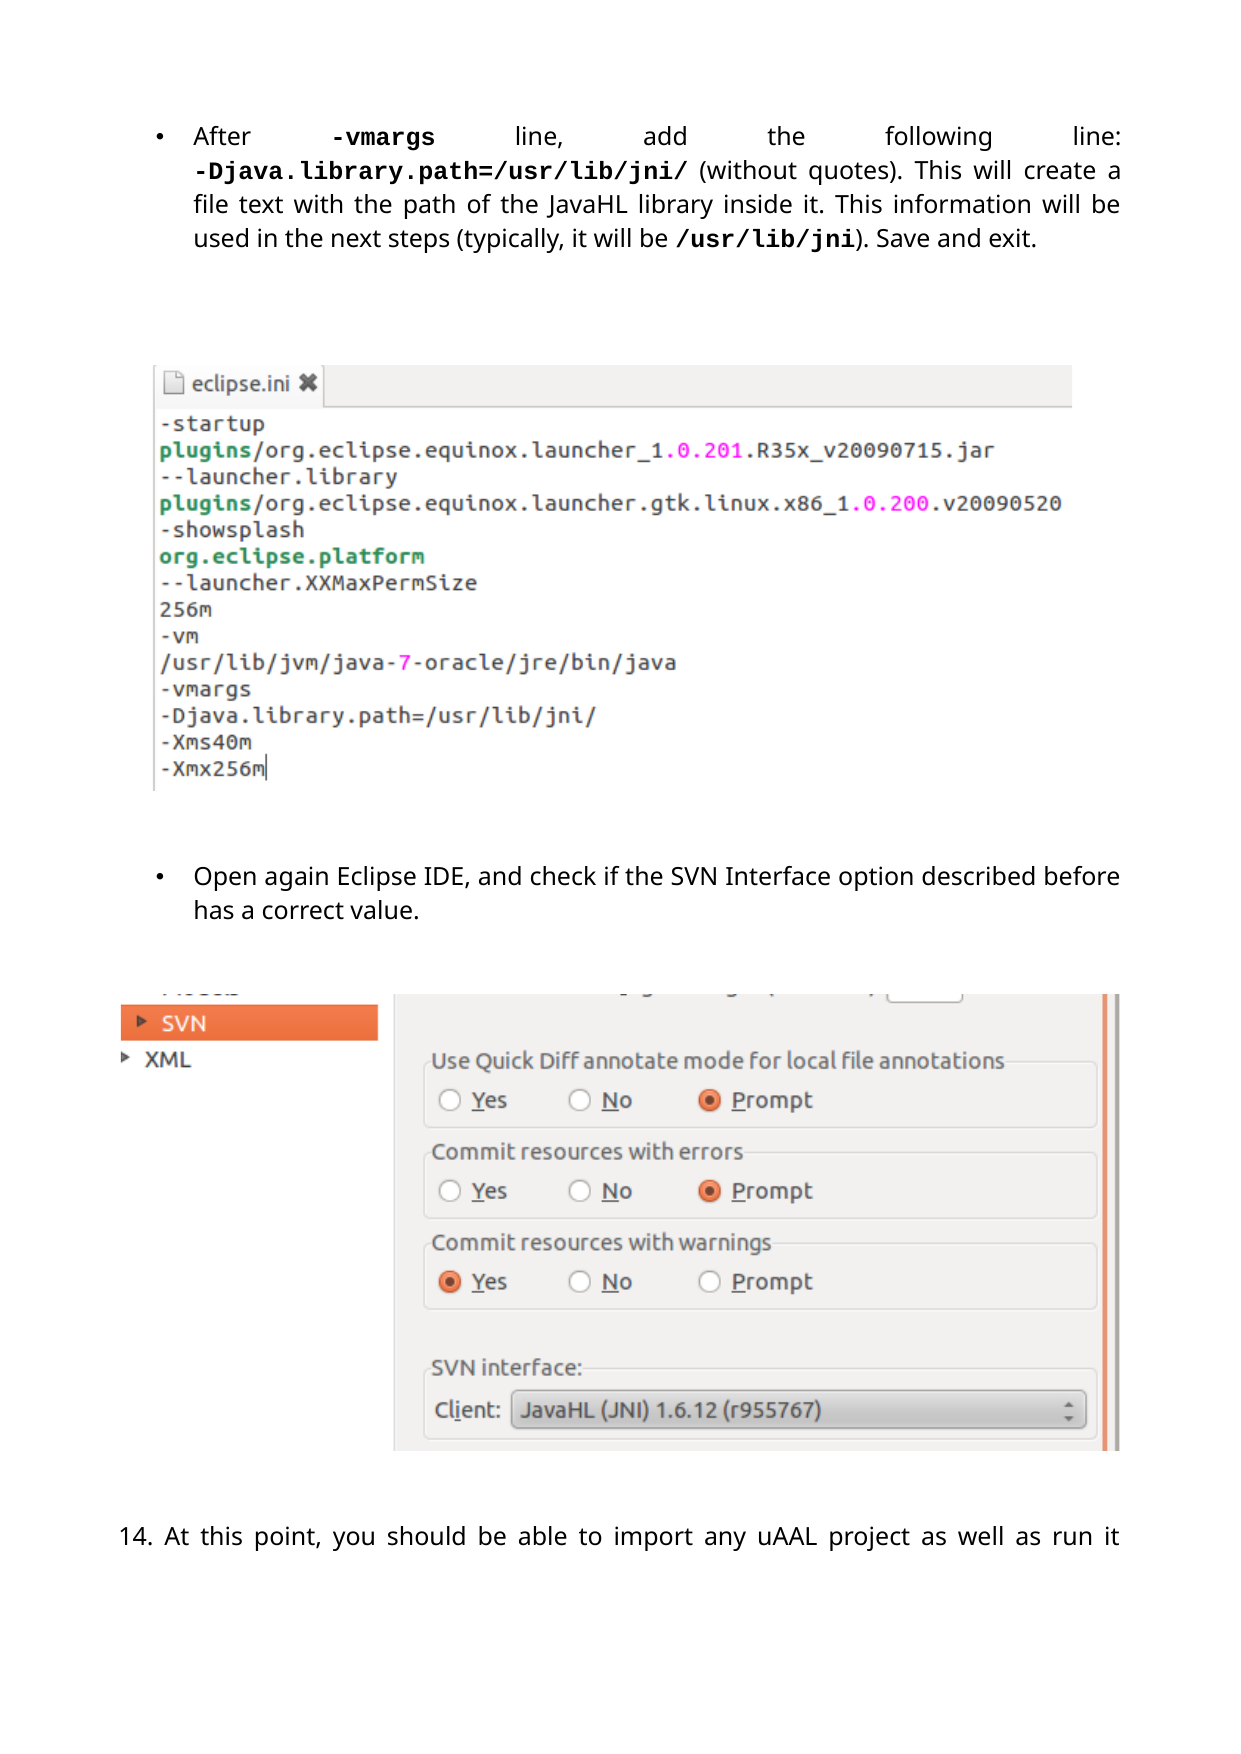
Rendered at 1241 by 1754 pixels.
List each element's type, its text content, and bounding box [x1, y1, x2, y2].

subtitle Open again Eclipse IDE, and check if the SVN Interface option described before has a correct value. [156, 858, 1122, 926]
subtitle After -vmargs line, add the following line: -Djava.library.path=/usr/lib/jni/ (without quotes). This will create a file text with the path of the JavaHL library inside it. This information will be used in the next steps (typically, it will be /usr/lib/jni). Save and exit. [156, 118, 1122, 255]
picture [120, 994, 1120, 1451]
picture [152, 365, 1073, 791]
subtitle 14. At this point, you should be able to import any uAAL project as well as run it [118, 1519, 1122, 1553]
